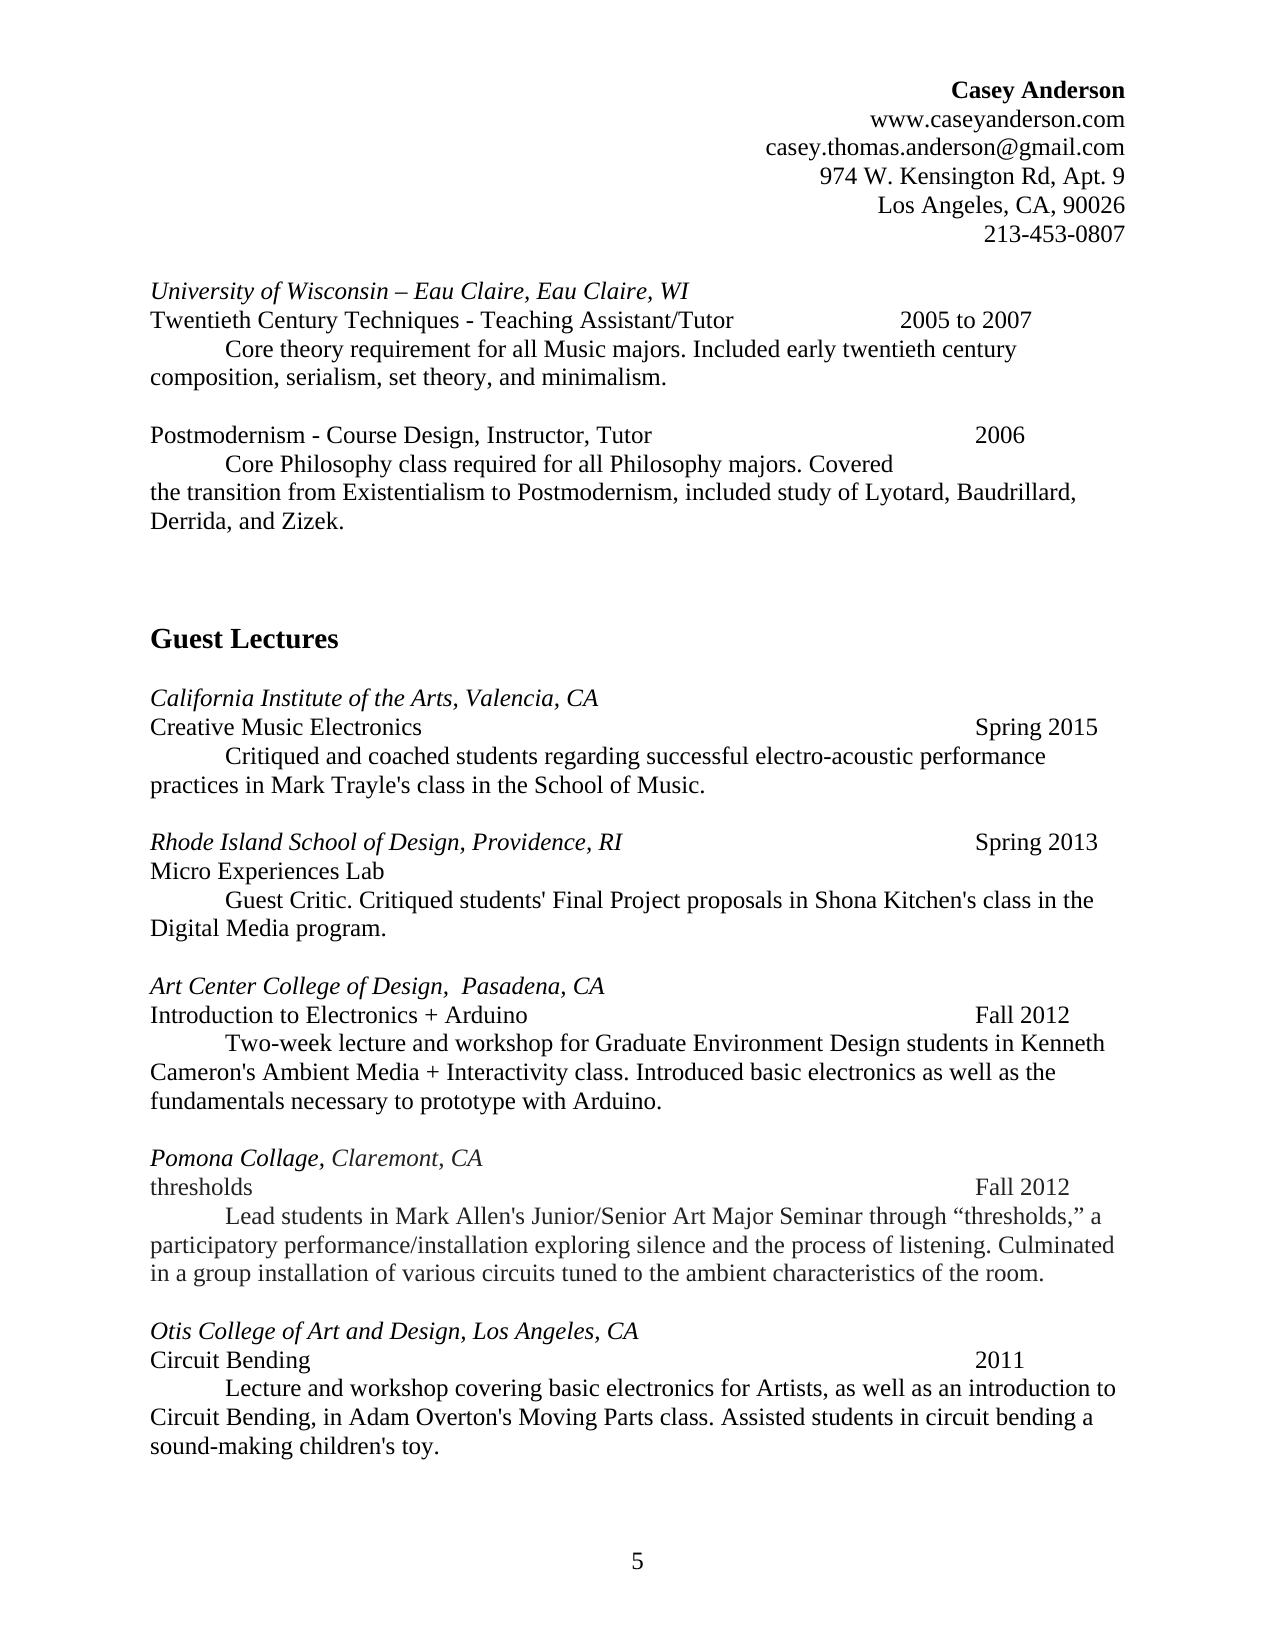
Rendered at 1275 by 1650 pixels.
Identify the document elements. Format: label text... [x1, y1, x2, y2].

text Twentieth Century Techniques - Teaching Assistant/Tutor 2005 to 2007 [150, 305, 1125, 334]
text Circuit Bending 2011 [150, 1345, 1125, 1373]
text Art Center College of Design, Pasadena, CA [150, 971, 1125, 1000]
text the transition from Existentialism to Postmodernism, included study of Lyotard, Baudrillard, Derrida, and Zizek. [150, 477, 1125, 535]
text Lead students in Mark Allen's Junior/Senior Art Major Seminar through “thresholds,” a participatory performance/installation exploring silence and the process of listening. Culminated in a group installation of various circuits tuned to the ambient characteristics of the room. [150, 1201, 1125, 1316]
text Guest Critic. Critiqued students' Final Project proposals in Shona Kitchen's class in the Digital Media program. [150, 885, 1125, 942]
text Core Philosophy class required for all Philosophy majors. Covered [150, 449, 1125, 477]
text Micro Experiences Lab [150, 856, 1125, 885]
text Core theory requirement for all Music majors. Included early twentieth century composition, serialism, set theory, and minimalism. [150, 334, 1125, 391]
text Lecture and workshop covering basic electronics for Artists, as well as an introduction to Circuit Bending, in Adam Overton's Moving Parts class. Assisted students in circuit bending a sound-making children's toy. [150, 1373, 1125, 1460]
text Critiqued and coached students regarding successful electro-acoustic performance practices in Mark Trayle's class in the School of Music. [150, 741, 1125, 798]
text Rhode Island School of Design, Providence, RI Spring 2013 [150, 827, 1125, 856]
text Otis College of Art and Design, Los Angeles, CA [150, 1316, 1125, 1345]
subtitle Guest Lectures [150, 621, 1125, 655]
text Creative Music Electronics Spring 2015 [150, 712, 1125, 741]
text Postmodernism - Course Design, Instructor, Tutor 2006 [150, 420, 1125, 449]
subtitle California Institute of the Arts, Valencia, CA [150, 683, 1125, 712]
text Introduction to Electronics + Arduino Fall 2012 [150, 1000, 1125, 1028]
text thresholds Fall 2012 [150, 1172, 1125, 1201]
text Pomona Collage, Claremont, CA [150, 1143, 1125, 1172]
text Two-week lecture and workshop for Graduate Environment Design students in Kenneth Cameron's Ambient Media + Interactivity class. Introduced basic electronics as well as the fundamentals necessary to prototype with Arduino. [150, 1028, 1125, 1115]
text University of Wisconsin – Eau Claire, Eau Claire, WI [150, 276, 1125, 305]
